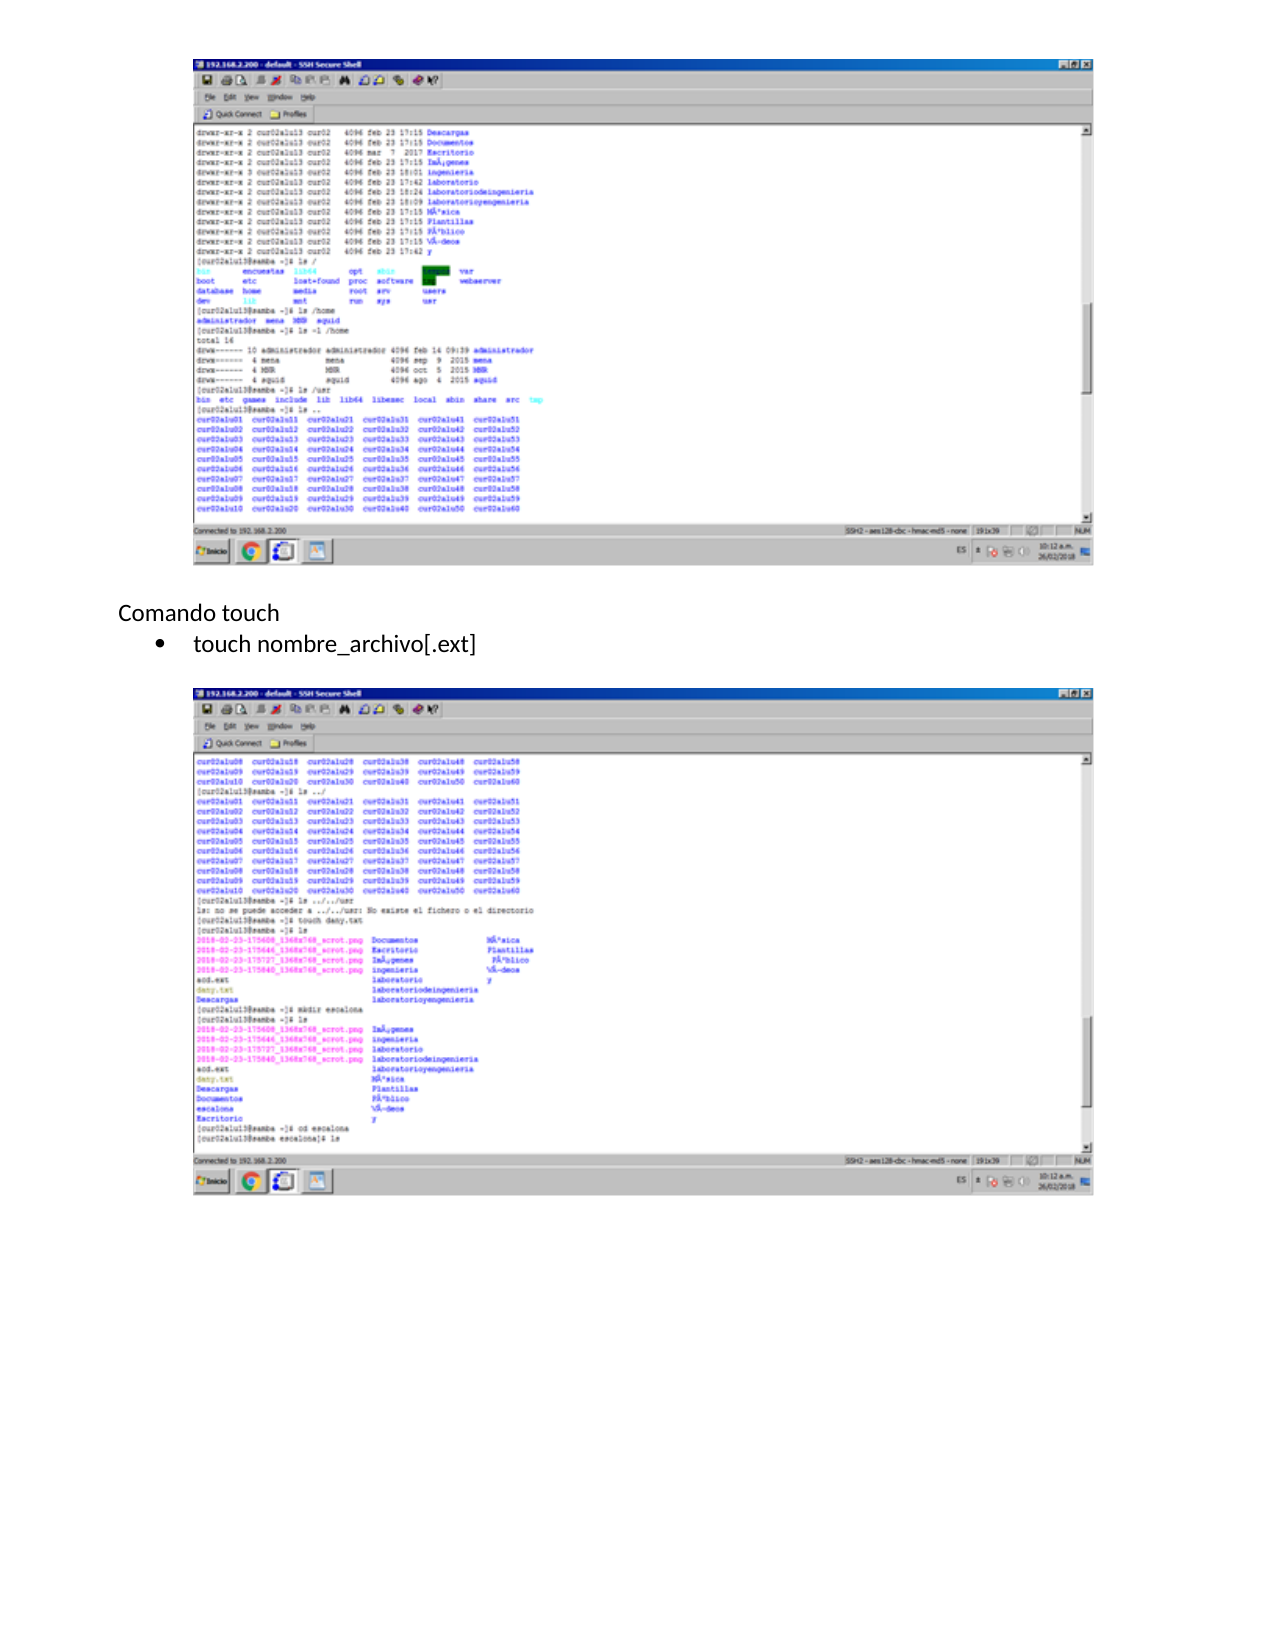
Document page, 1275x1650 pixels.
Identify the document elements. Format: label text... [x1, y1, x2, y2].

list touch nombre_archivo[.ext] [156, 628, 1205, 658]
text Comando touch [118, 597, 1205, 628]
